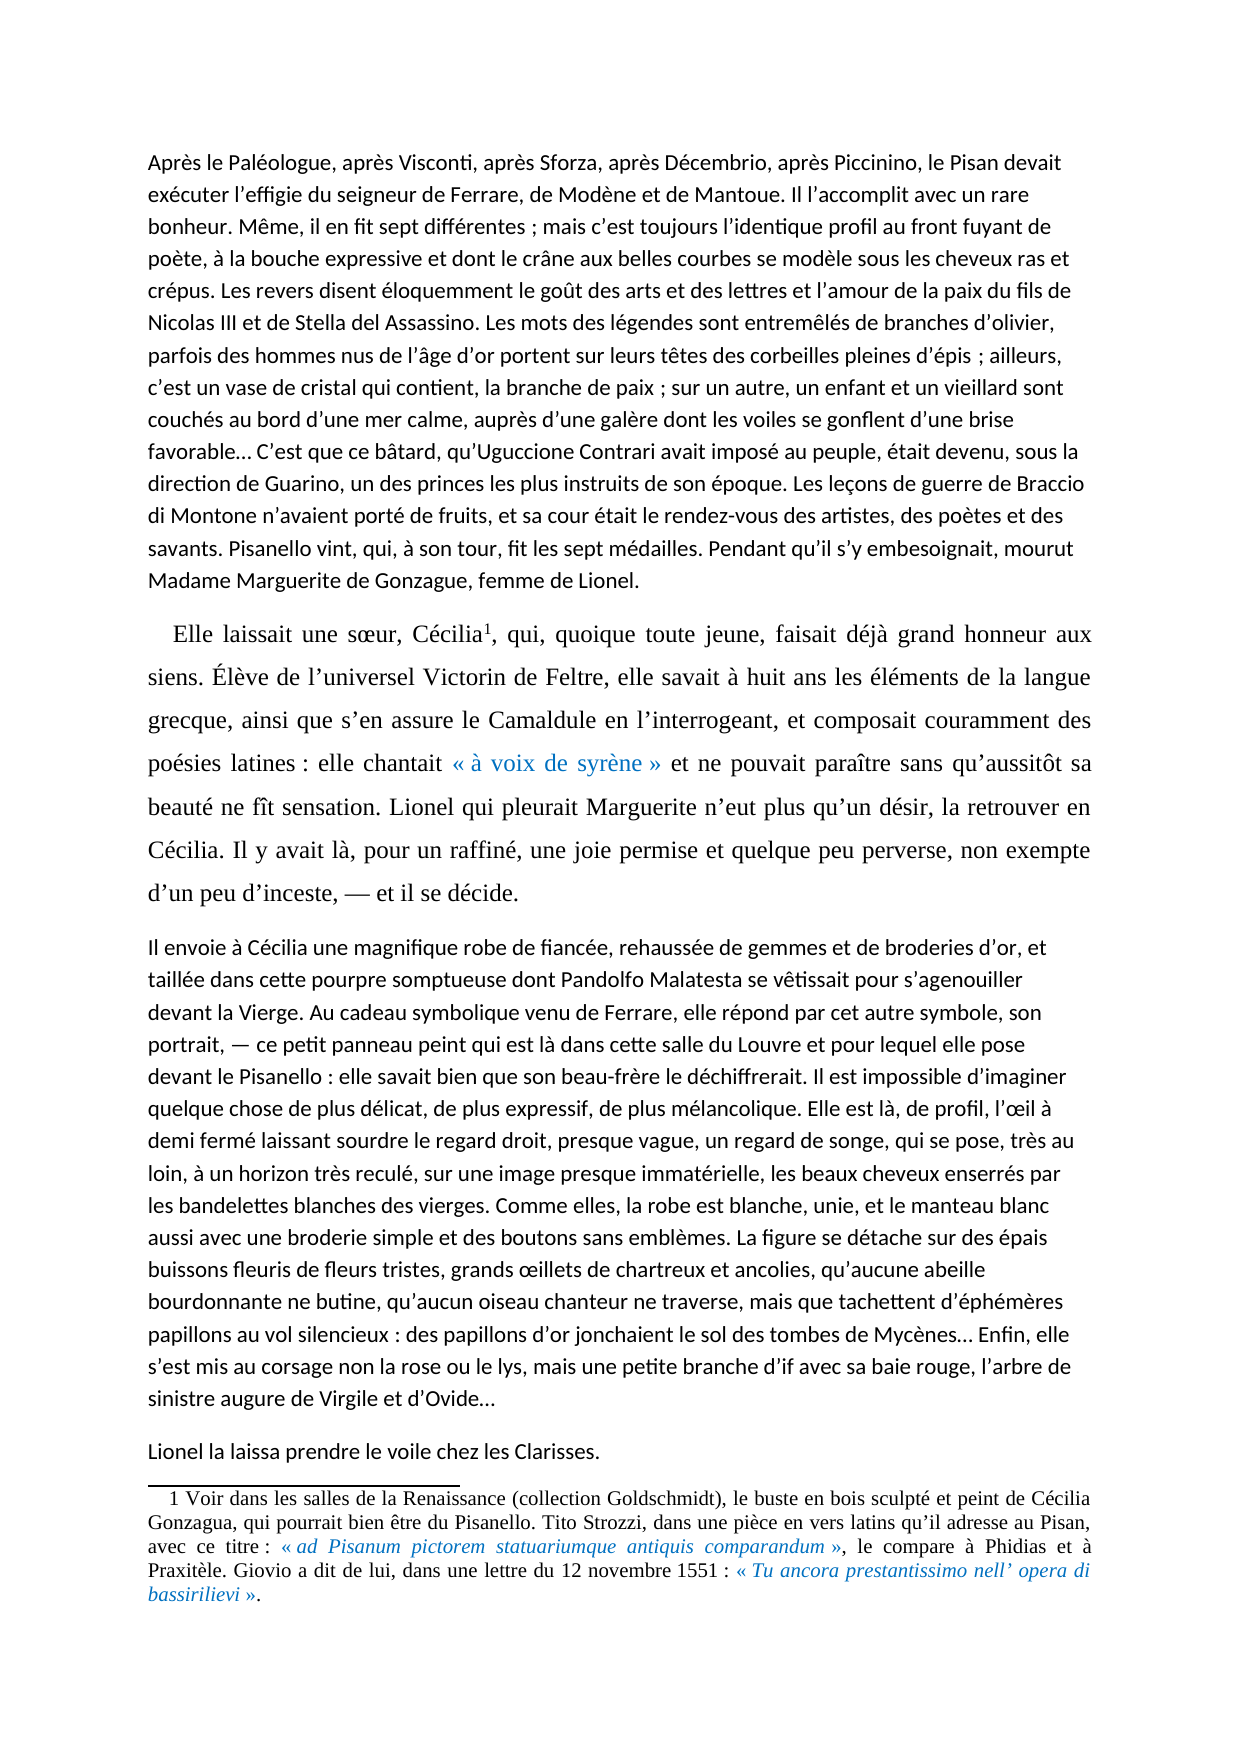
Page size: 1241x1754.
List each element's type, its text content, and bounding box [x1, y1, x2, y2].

text Après le Paléologue, après Visconti, après Sforza, après Décembrio, après Piccinino, le Pisan devait exécuter l’effigie du seigneur de Ferrare, de Modène et de Mantoue. Il l’accomplit avec un rare bonheur. Même, il en fit sept différentes ; mais c’est toujours l’identique profil au front fuyant de poète, à la bouche expressive et dont le crâne aux belles courbes se modèle sous les cheveux ras et crépus. Les revers disent éloquemment le goût des arts et des lettres et l’amour de la paix du fils de Nicolas III et de Stella del Assassino. Les mots des légendes sont entremêlés de branches d’olivier, parfois des hommes nus de l’âge d’or portent sur leurs têtes des corbeilles pleines d’épis ; ailleurs, c’est un vase de cristal qui contient, la branche de paix ; sur un autre, un enfant et un vieillard sont couchés au bord d’une mer calme, auprès d’une galère dont les voiles se gonflent d’une brise favorable… C’est que ce bâtard, qu’Uguccione Contrari avait imposé au peuple, était devenu, sous la direction de Guarino, un des princes les plus instruits de son époque. Les leçons de guerre de Braccio di Montone n’avaient porté de fruits, et sa cour était le rendez-vous des artistes, des poètes et des savants. Pisanello vint, qui, à son tour, fit les sept médailles. Pendant qu’il s’y embesoignait, mourut Madame Marguerite de Gonzague, femme de Lionel. [148, 148, 1093, 594]
text Lionel la laissa prendre le voile chez les Clarisses. [148, 1437, 1093, 1465]
text Il envoie à Cécilia une magnifique robe de fiancée, rehaussée de gemmes et de broderies d’or, et taillée dans cette pourpre somptueuse dont Pandolfo Malatesta se vêtissait pour s’agenouiller devant la Vierge. Au cadeau symbolique venu de Ferrare, elle répond par cet autre symbole, son portrait, — ce petit panneau peint qui est là dans cette salle du Louvre et pour lequel elle pose devant le Pisanello : elle savait bien que son beau-frère le déchiffrerait. Il est impossible d’imaginer quelque chose de plus délicat, de plus expressif, de plus mélancolique. Elle est là, de profil, l’œil à demi fermé laissant sourdre le regard droit, presque vague, un regard de songe, qui se pose, très au loin, à un horizon très reculé, sur une image presque immatérielle, les beaux cheveux enserrés par les bandelettes blanches des vierges. Comme elles, la robe est blanche, unie, et le manteau blanc aussi avec une broderie simple et des boutons sans emblèmes. La figure se détache sur des épais buissons fleuris de fleurs tristes, grands œillets de chartreux et ancolies, qu’aucune abeille bourdonnante ne butine, qu’aucun oiseau chanteur ne traverse, mais que tachettent d’éphémères papillons au vol silencieux : des papillons d’or jonchaient le sol des tombes de Mycènes… Enfin, elle s’est mis au corsage non la rose ou le lys, mais une petite branche d’if avec sa baie rouge, l’arbre de sinistre augure de Virgile et d’Ovide… [148, 933, 1093, 1412]
text Voir dans les salles de la Renaissance (collection Goldschmidt), le buste en bois sculpté et peint de Cécilia Gonzagua, qui pourrait bien être du Pisanello. Tito Strozzi, dans une pièce en vers latins qu’il adresse au Pisan, avec ce titre : « ad Pisanum pictorem statuariumque antiquis comparandum », le compare à Phidias et à Praxitèle. Giovio a dit de lui, dans une lettre du 12 novembre 1551 : « Tu ancora prestantissimo nell’ opera di bassirilievi ». [148, 1486, 1093, 1606]
text Elle laissait une sœur, Cécilia, qui, quoique toute jeune, faisait déjà grand honneur aux siens. Élève de l’universel Victorin de Feltre, elle savait à huit ans les éléments de la langue grecque, ainsi que s’en assure le Camaldule en l’interrogeant, et composait couramment des poésies latines : elle chantait « à voix de syrène » et ne pouvait paraître sans qu’aussitôt sa beauté ne fît sensation. Lionel qui pleurait Marguerite n’eut plus qu’un désir, la retrouver en Cécilia. Il y avait là, pour un raffiné, une joie permise et quelque peu perverse, non exempte d’un peu d’inceste, — et il se décide. [148, 619, 1093, 907]
